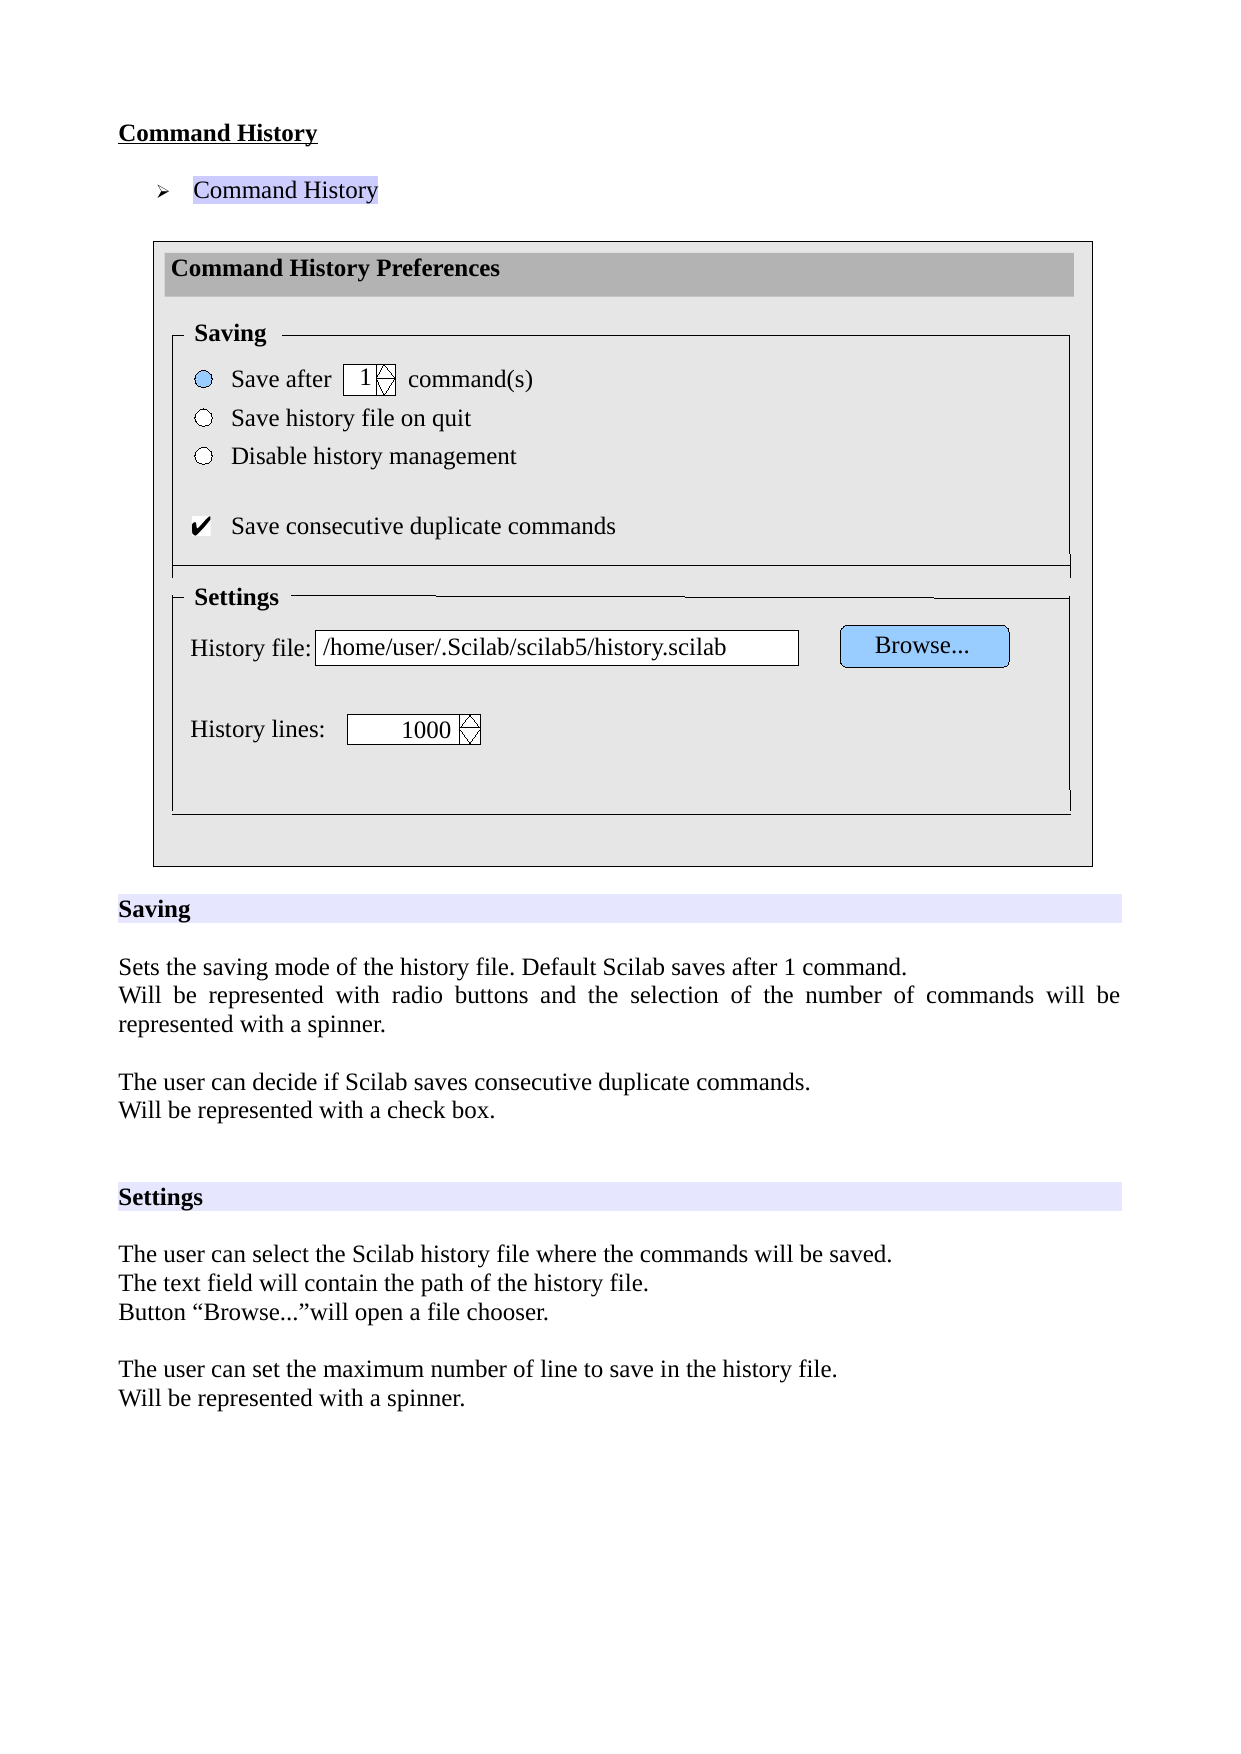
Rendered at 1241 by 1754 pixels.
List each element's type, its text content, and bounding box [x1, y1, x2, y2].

text The user can select the Scilab history file where the commands will be saved. [118, 1239, 1122, 1268]
text Button “Browse...”will open a file chooser. [118, 1297, 1122, 1326]
text Saving [118, 894, 1122, 923]
text Sets the saving mode of the history file. Default Scilab saves after 1 command. [118, 952, 1122, 981]
text Command History [118, 118, 1122, 147]
text The user can set the maximum number of line to save in the history file. [118, 1354, 1122, 1383]
text Will be represented with a spinner. [118, 1383, 1122, 1412]
text Will be represented with a check box. [118, 1096, 1122, 1124]
picture [191, 516, 211, 536]
text The text field will contain the path of the history file. [118, 1268, 1122, 1297]
text Will be represented with radio buttons and the selection of the number of commands will be represented with a spinner. [118, 981, 1122, 1038]
list Command History [156, 176, 1122, 204]
text The user can decide if Scilab saves consecutive duplicate commands. [118, 1067, 1122, 1096]
text Settings [118, 1182, 1122, 1211]
